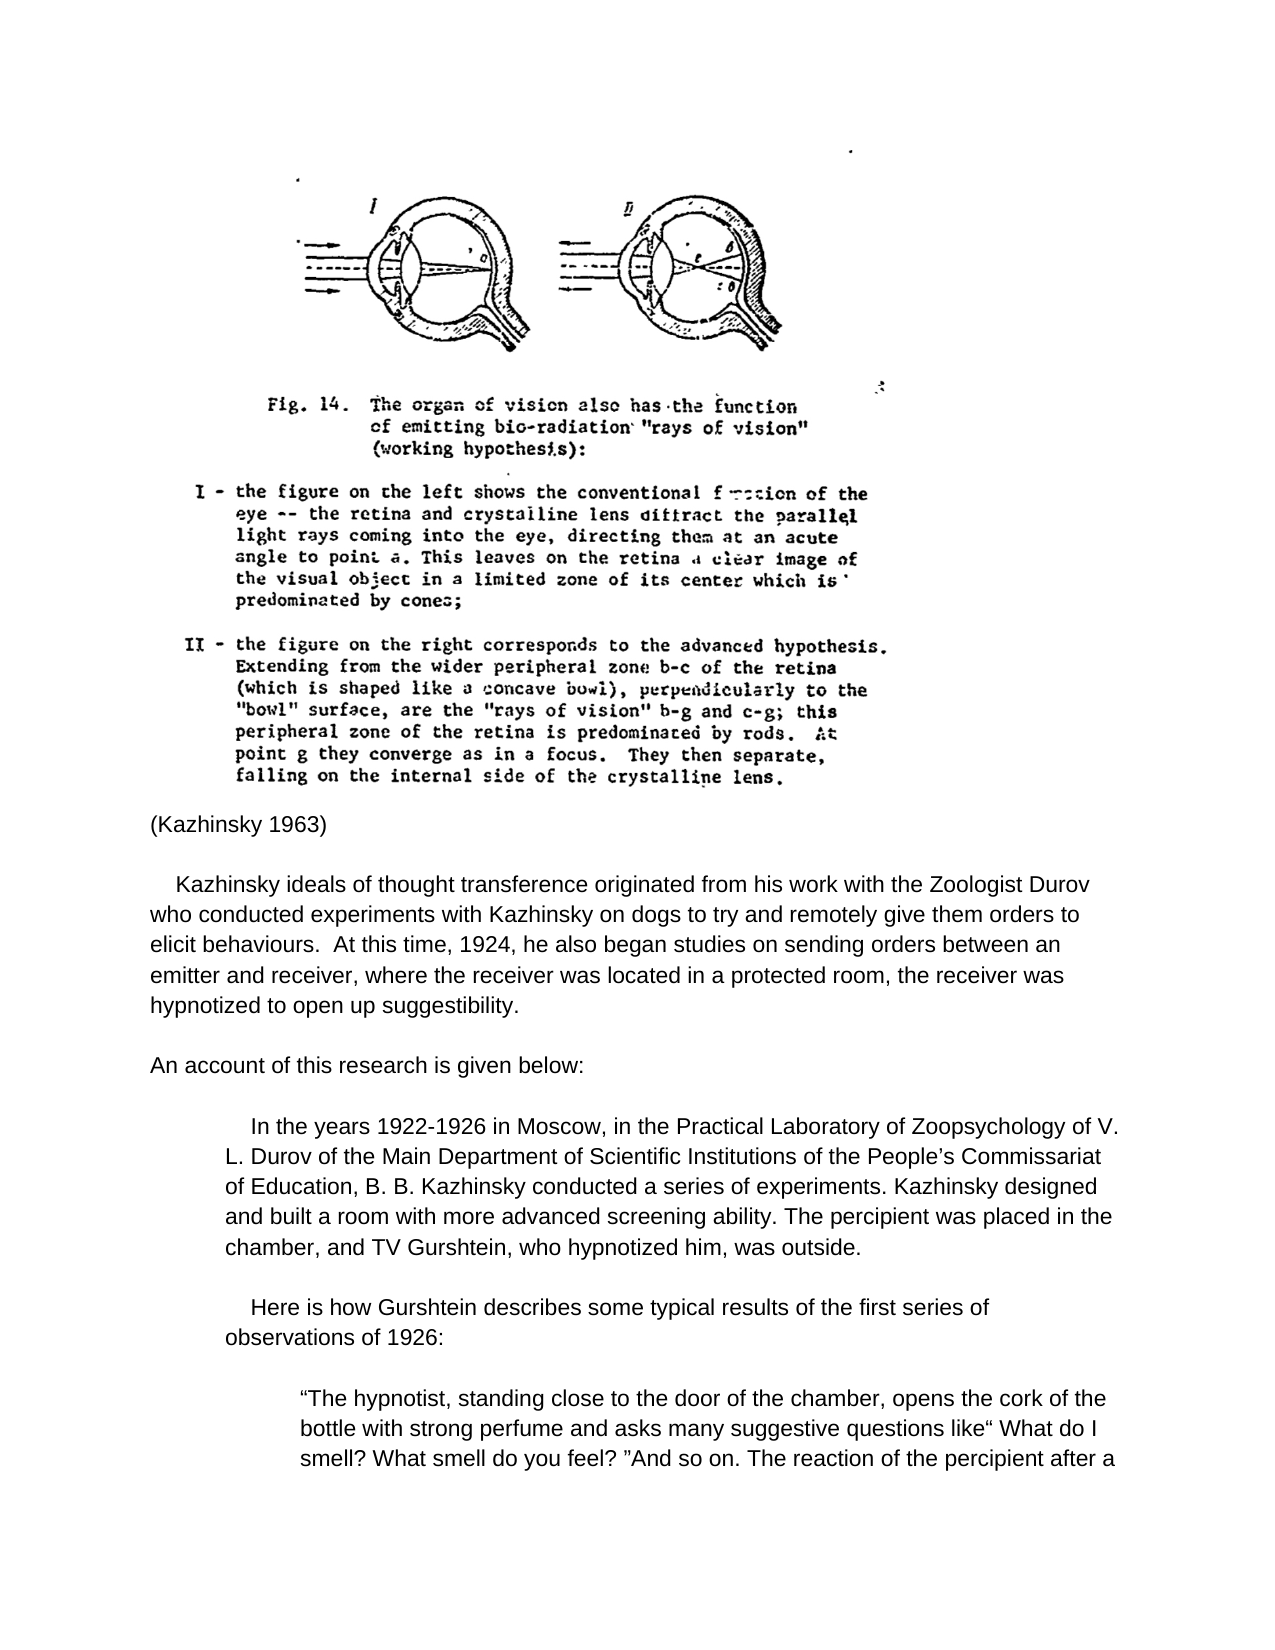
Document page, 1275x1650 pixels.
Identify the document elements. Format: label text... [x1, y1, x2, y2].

text Kazhinsky ideals of thought transference originated from his work with the Zoologist Durov who conducted experiments with Kazhinsky on dogs to try and remotely give them orders to elicit behaviours. At this time, 1924, he also began studies on sending orders between an emitter and receiver, where the receiver was located in a protected room, the receiver was hypnotized to open up suggestibility. [150, 871, 1125, 1018]
text (Kazhinsky 1963) [150, 811, 1125, 837]
text An account of this research is given below: [150, 1052, 1125, 1078]
picture [150, 150, 927, 807]
text In the years 1922-1926 in Moscow, in the Practical Laboratory of Zoopsychology of V. L. Durov of the Main Department of Scientific Institutions of the People’s Commissariat of Education, B. B. Kazhinsky conducted a series of experiments. Kazhinsky designed and built a room with more advanced screening ability. The percipient was placed in the chamber, and TV Gurshtein, who hypnotized him, was outside. Here is how Gurshtein describes some typical results of the first series of observations of 1926: [225, 1113, 1125, 1381]
text “The hypnotist, standing close to the door of the chamber, opens the cork of the bottle with strong perfume and asks many suggestive questions like“ What do I smell? What smell do you feel? ”And so on. The reaction of the percipient after a [300, 1384, 1125, 1471]
